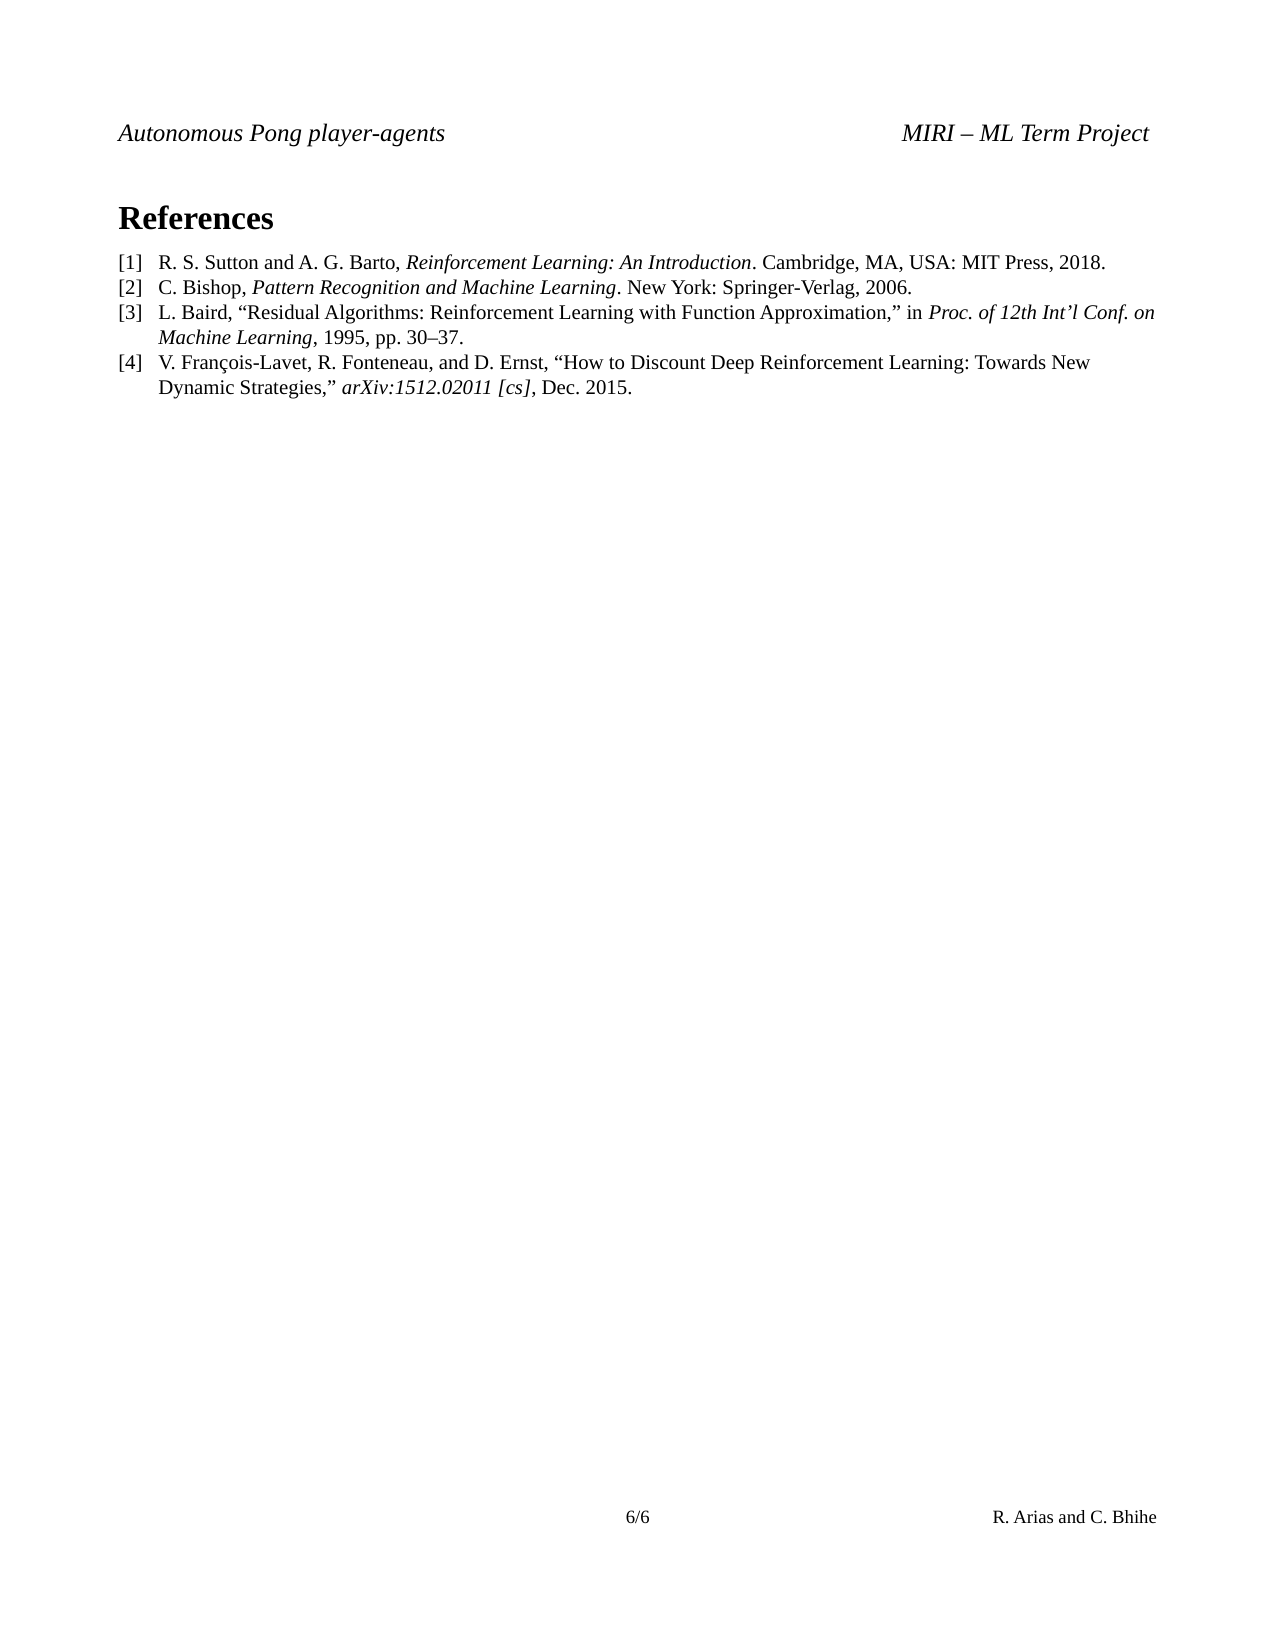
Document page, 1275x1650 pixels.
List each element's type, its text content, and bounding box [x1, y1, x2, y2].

subtitle References [118, 198, 1157, 237]
text [1] R. S. Sutton and A. G. Barto, Reinforcement Learning: An Introduction. Cambridge, MA, USA: MIT Press, 2018. [118, 249, 1157, 274]
text [4] V. François-Lavet, R. Fonteneau, and D. Ernst, “How to Discount Deep Reinforcement Learning: Towards New Dynamic Strategies,” arXiv:1512.02011 [cs], Dec. 2015. [118, 349, 1157, 399]
text [2] C. Bishop, Pattern Recognition and Machine Learning. New York: Springer-Verlag, 2006. [118, 274, 1157, 299]
text [3] L. Baird, “Residual Algorithms: Reinforcement Learning with Function Approximation,” in Proc. of 12th Int’l Conf. on Machine Learning, 1995, pp. 30–37. [118, 299, 1157, 349]
